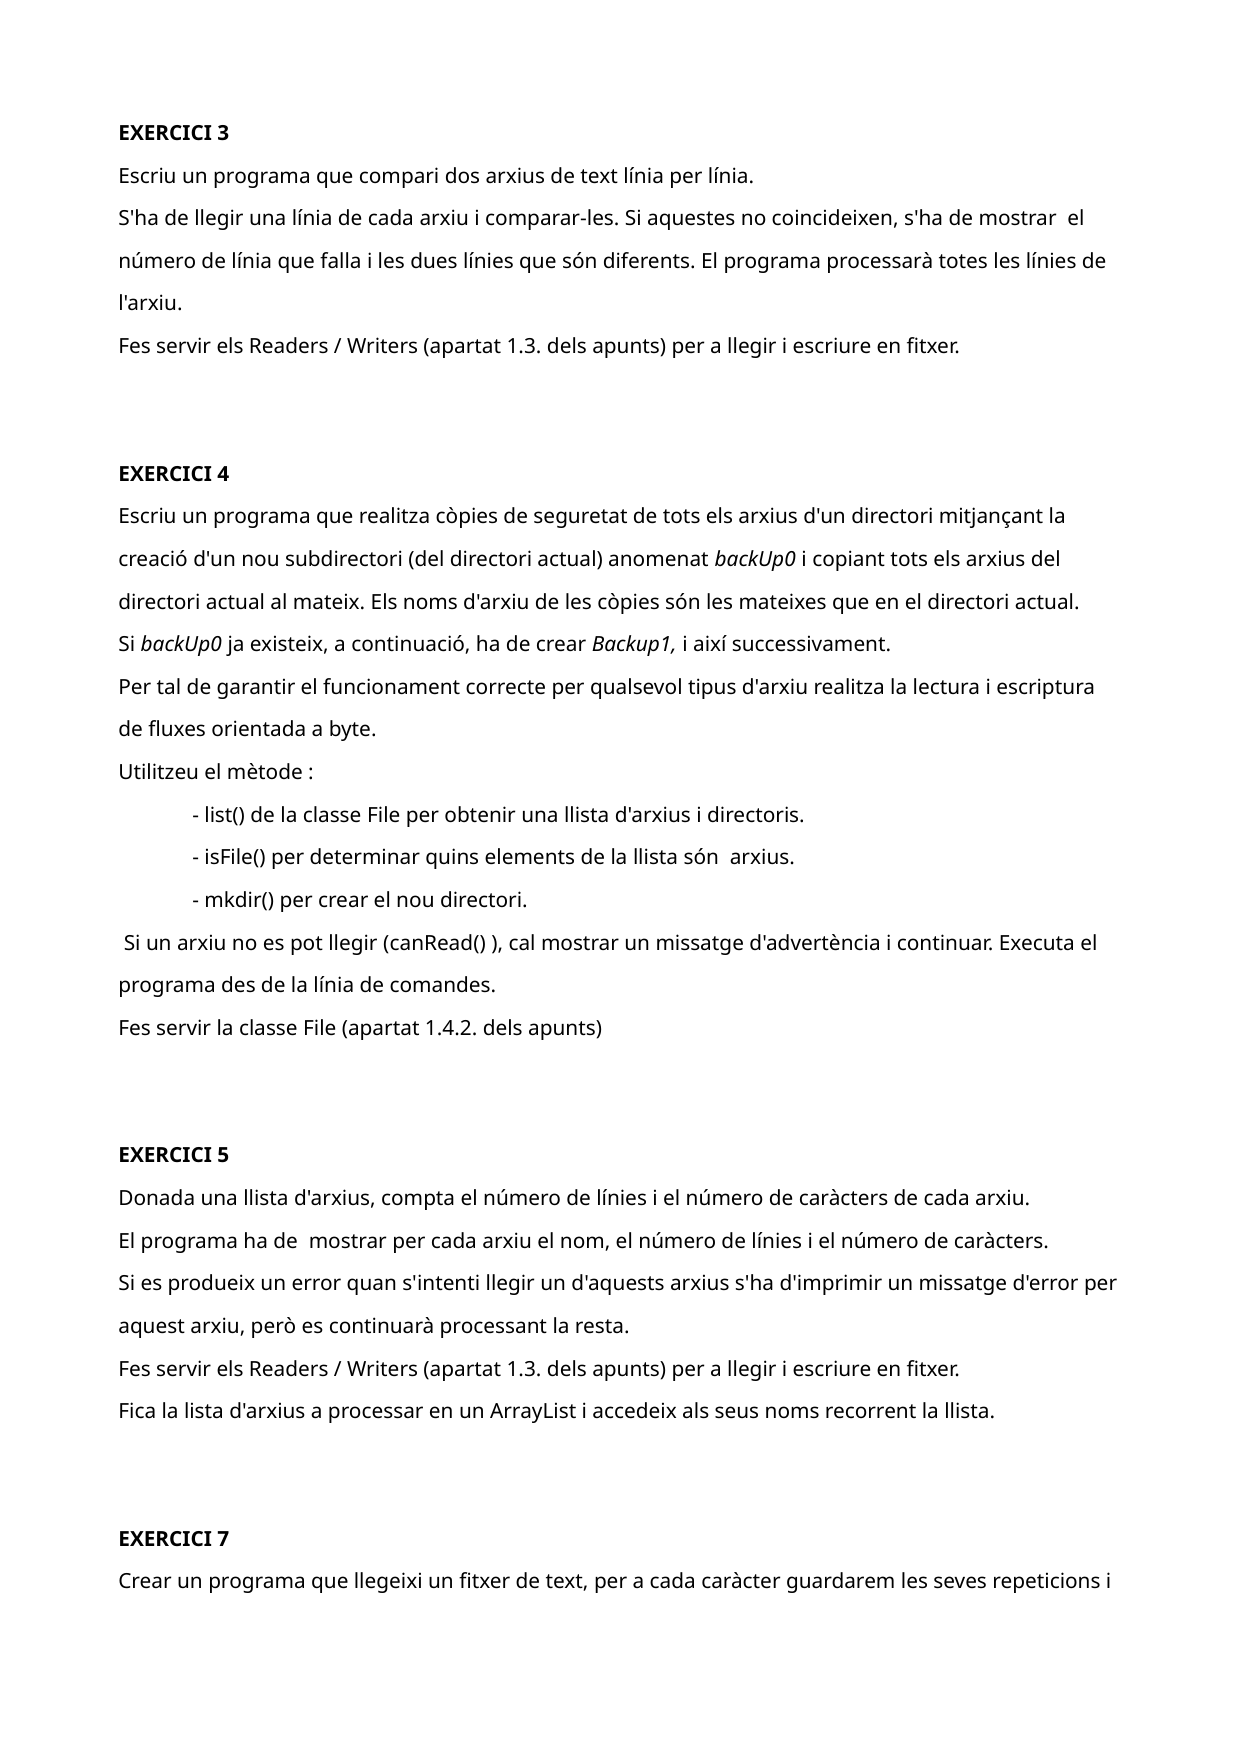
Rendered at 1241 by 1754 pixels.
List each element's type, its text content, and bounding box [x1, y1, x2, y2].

text S'ha de llegir una línia de cada arxiu i comparar-les. Si aquestes no coincideixen, s'ha de mostrar el número de línia que falla i les dues línies que són diferents. El programa processarà totes les línies de l'arxiu. [118, 203, 1122, 317]
text Fes servir els Readers / Writers (apartat 1.3. dels apunts) per a llegir i escriure en fitxer. [118, 1354, 1122, 1382]
text Fica la lista d'arxius a processar en un ArrayList i accedeix als seus noms recorrent la llista. [118, 1396, 1122, 1425]
text El programa ha de mostrar per cada arxiu el nom, el número de línies i el número de caràcters. [118, 1226, 1122, 1254]
text EXERCICI 7 [118, 1524, 1122, 1552]
text - mkdir() per crear el nou directori. [118, 885, 1122, 913]
text Fes servir la classe File (apartat 1.4.2. dels apunts) [118, 1013, 1122, 1041]
text Si backUp0 ja existeix, a continuació, ha de crear Backup1, i així successivament. [118, 629, 1122, 658]
text Crear un programa que llegeixi un fitxer de text, per a cada caràcter guardarem les seves repeticions i [118, 1567, 1122, 1595]
text Fes servir els Readers / Writers (apartat 1.3. dels apunts) per a llegir i escriure en fitxer. [118, 331, 1122, 359]
text Escriu un programa que realitza còpies de seguretat de tots els arxius d'un directori mitjançant la creació d'un nou subdirectori (del directori actual) anomenat backUp0 i copiant tots els arxius del directori actual al mateix. Els noms d'arxiu de les còpies són les mateixes que en el directori actual. [118, 502, 1122, 615]
text Escriu un programa que compari dos arxius de text línia per línia. [118, 161, 1122, 189]
text Si es produeix un error quan s'intenti llegir un d'aquests arxius s'ha d'imprimir un missatge d'error per aquest arxiu, però es continuarà processant la resta. [118, 1268, 1122, 1339]
text EXERCICI 3 [118, 118, 1122, 147]
text Utilitzeu el mètode : [118, 757, 1122, 786]
text EXERCICI 4 [118, 459, 1122, 487]
text Si un arxiu no es pot llegir (canRead() ), cal mostrar un missatge d'advertència i continuar. Executa el programa des de la línia de comandes. [118, 928, 1122, 999]
text Per tal de garantir el funcionament correcte per qualsevol tipus d'arxiu realitza la lectura i escriptura de fluxes orientada a byte. [118, 672, 1122, 743]
text EXERCICI 5 [118, 1141, 1122, 1169]
text - list() de la classe File per obtenir una llista d'arxius i directoris. [118, 800, 1122, 828]
text Donada una llista d'arxius, compta el número de línies i el número de caràcters de cada arxiu. [118, 1183, 1122, 1212]
text - isFile() per determinar quins elements de la llista són arxius. [118, 842, 1122, 871]
